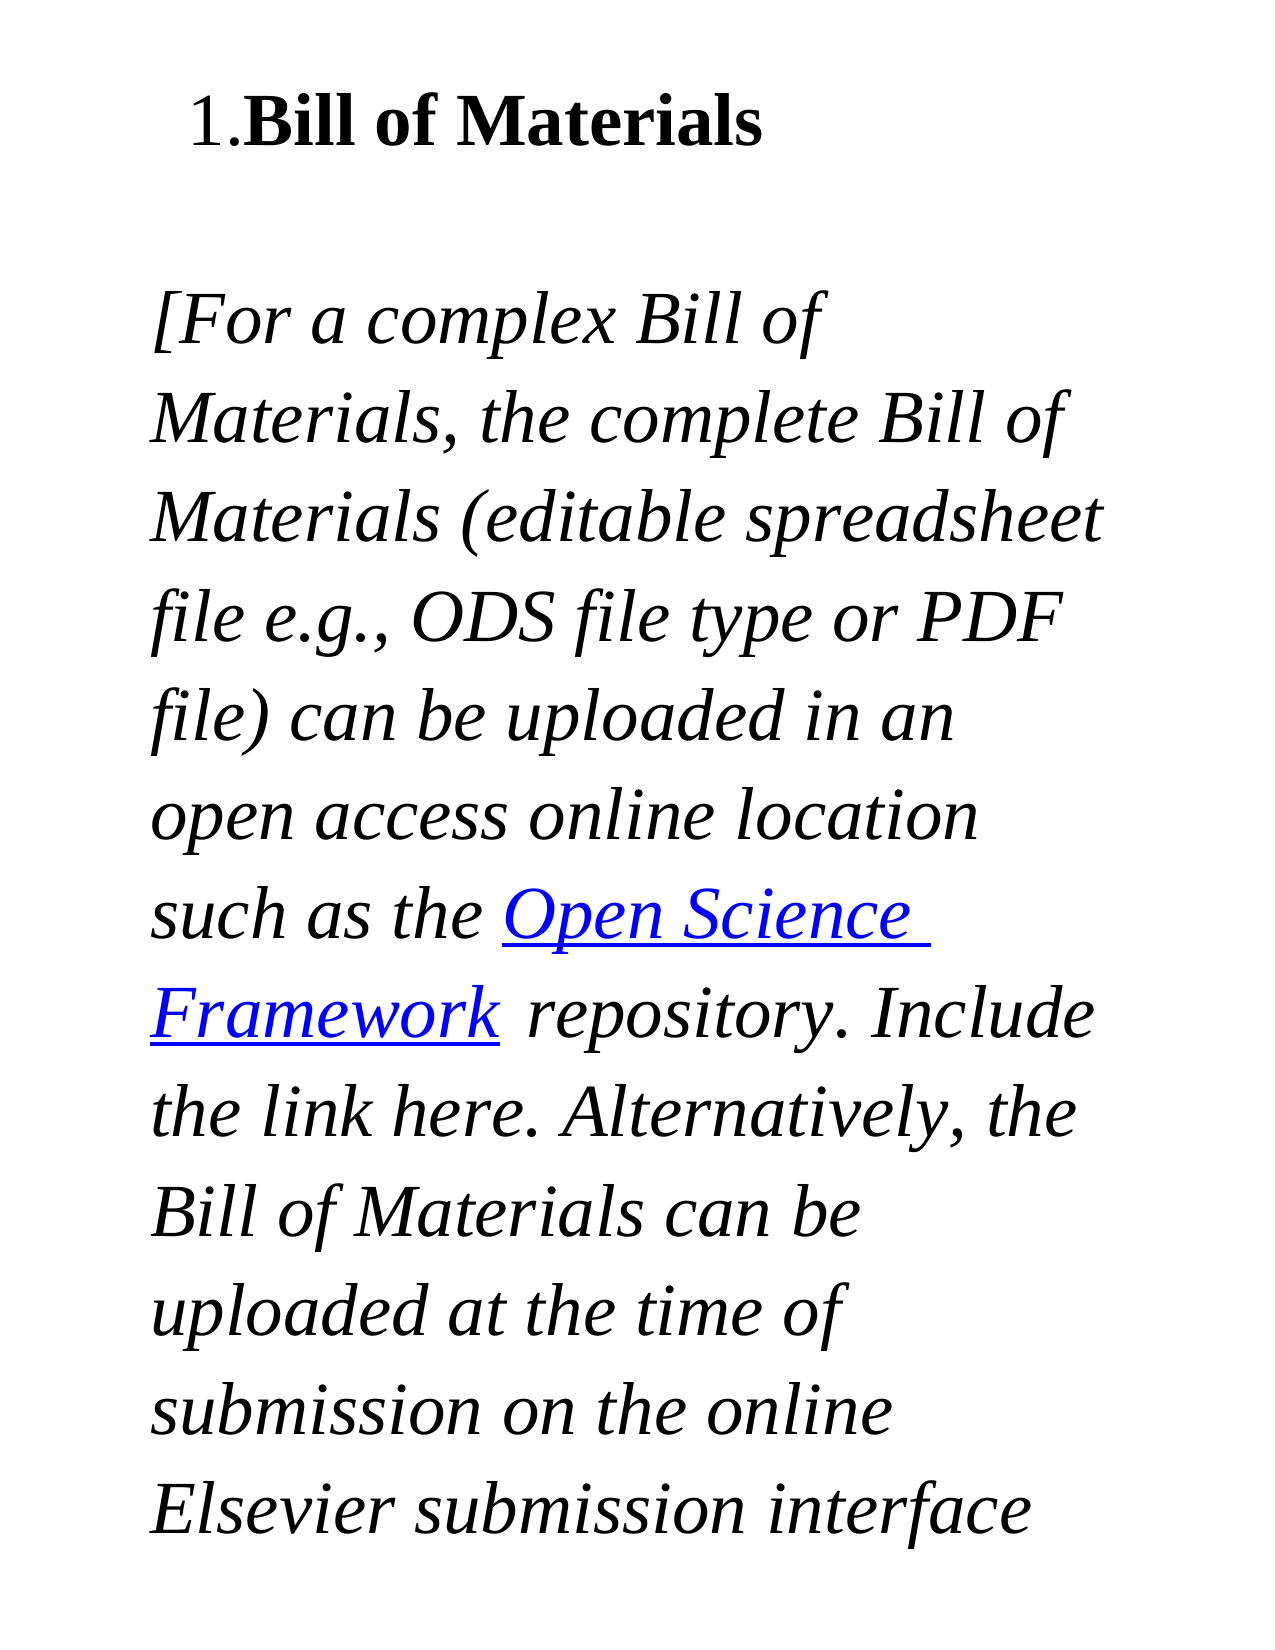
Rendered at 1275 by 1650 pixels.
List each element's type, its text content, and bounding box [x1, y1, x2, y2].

list Bill of Materials [187, 75, 1125, 161]
text [For a complex Bill of Materials, the complete Bill of Materials (editable spreadsheet file e.g., ODS file type or PDF file) can be uploaded in an open access online location such as the Open Science Framework repository. Include the link here. Alternatively, the Bill of Materials can be uploaded at the time of submission on the online Elsevier submission interface [150, 273, 1125, 1549]
